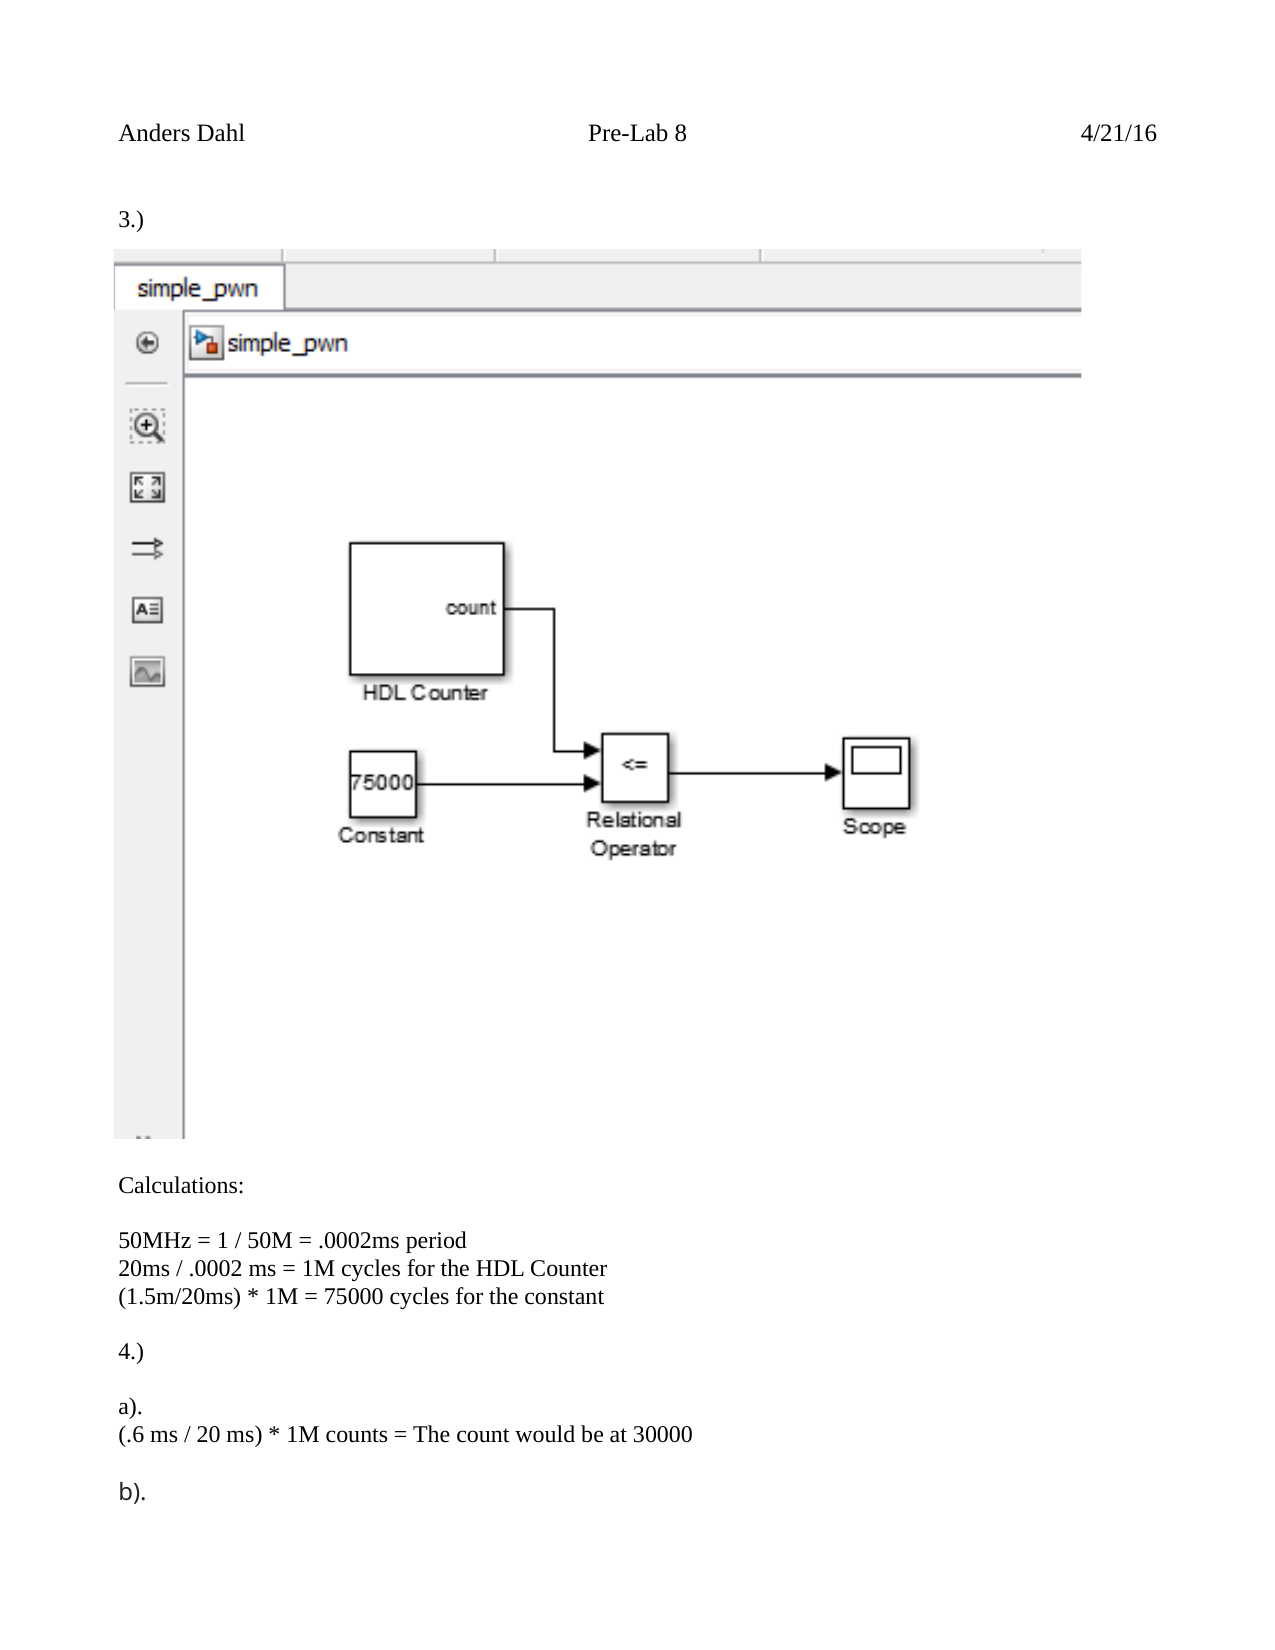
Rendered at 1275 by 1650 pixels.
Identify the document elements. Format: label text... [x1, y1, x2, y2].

text 3.) [118, 205, 1157, 233]
picture [113, 249, 1082, 1139]
text b). [118, 1475, 1157, 1507]
text (1.5m/20ms) * 1M = 75000 cycles for the constant [118, 1282, 1157, 1309]
text 4.) [118, 1337, 1157, 1364]
text a). [118, 1392, 1157, 1420]
text 20ms / .0002 ms = 1M cycles for the HDL Counter [118, 1254, 1157, 1282]
text 50MHz = 1 / 50M = .0002ms period [118, 1226, 1157, 1254]
text Calculations: [118, 1171, 1157, 1199]
text (.6 ms / 20 ms) * 1M counts = The count would be at 30000 [118, 1420, 1157, 1447]
